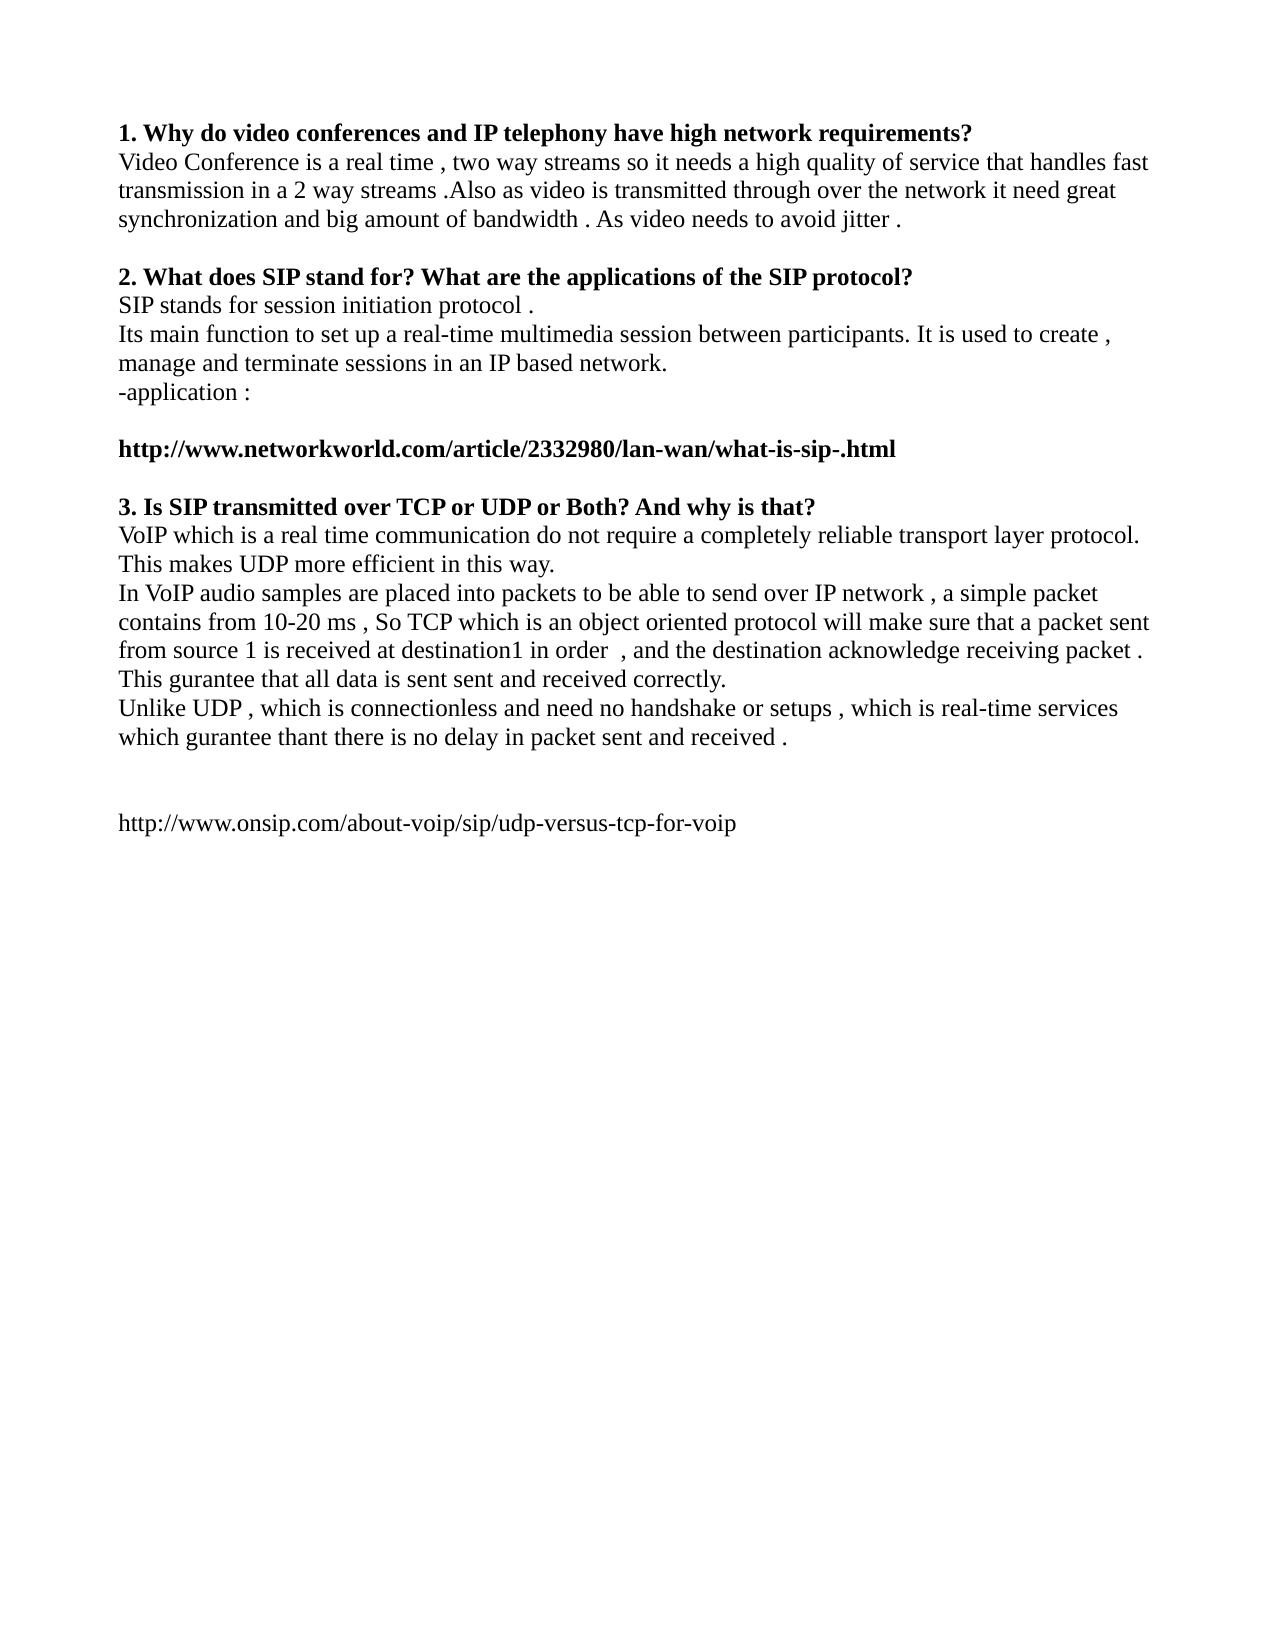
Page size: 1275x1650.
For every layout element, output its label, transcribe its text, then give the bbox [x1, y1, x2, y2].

text 3. Is SIP transmitted over TCP or UDP or Both? And why is that? [118, 492, 1157, 521]
text -application : [118, 377, 1157, 406]
text VoIP which is a real time communication do not require a completely reliable transport layer protocol. This makes UDP more efficient in this way. [118, 521, 1157, 578]
text Its main function to set up a real-time multimedia session between participants. It is used to create , manage and terminate sessions in an IP based network. [118, 319, 1157, 377]
text SIP stands for session initiation protocol . [118, 291, 1157, 319]
text http://www.networkworld.com/article/2332980/lan-wan/what-is-sip-.html [118, 434, 1157, 463]
text This gurantee that all data is sent sent and received correctly. [118, 664, 1157, 693]
text http://www.onsip.com/about-voip/sip/udp-versus-tcp-for-voip [118, 808, 1157, 837]
text 2. What does SIP stand for? What are the applications of the SIP protocol? [118, 262, 1157, 291]
text In VoIP audio samples are placed into packets to be able to send over IP network , a simple packet contains from 10-20 ms , So TCP which is an object oriented protocol will make sure that a packet sent from source 1 is received at destination1 in order , and the destination acknowledge receiving packet . [118, 578, 1157, 664]
text Video Conference is a real time , two way streams so it needs a high quality of service that handles fast transmission in a 2 way streams .Also as video is transmitted through over the network it need great synchronization and big amount of bandwidth . As video needs to avoid jitter . [118, 147, 1157, 233]
text 1. Why do video conferences and IP telephony have high network requirements? [118, 118, 1157, 147]
text Unlike UDP , which is connectionless and need no handshake or setups , which is real-time services which gurantee thant there is no delay in packet sent and received . [118, 693, 1157, 751]
